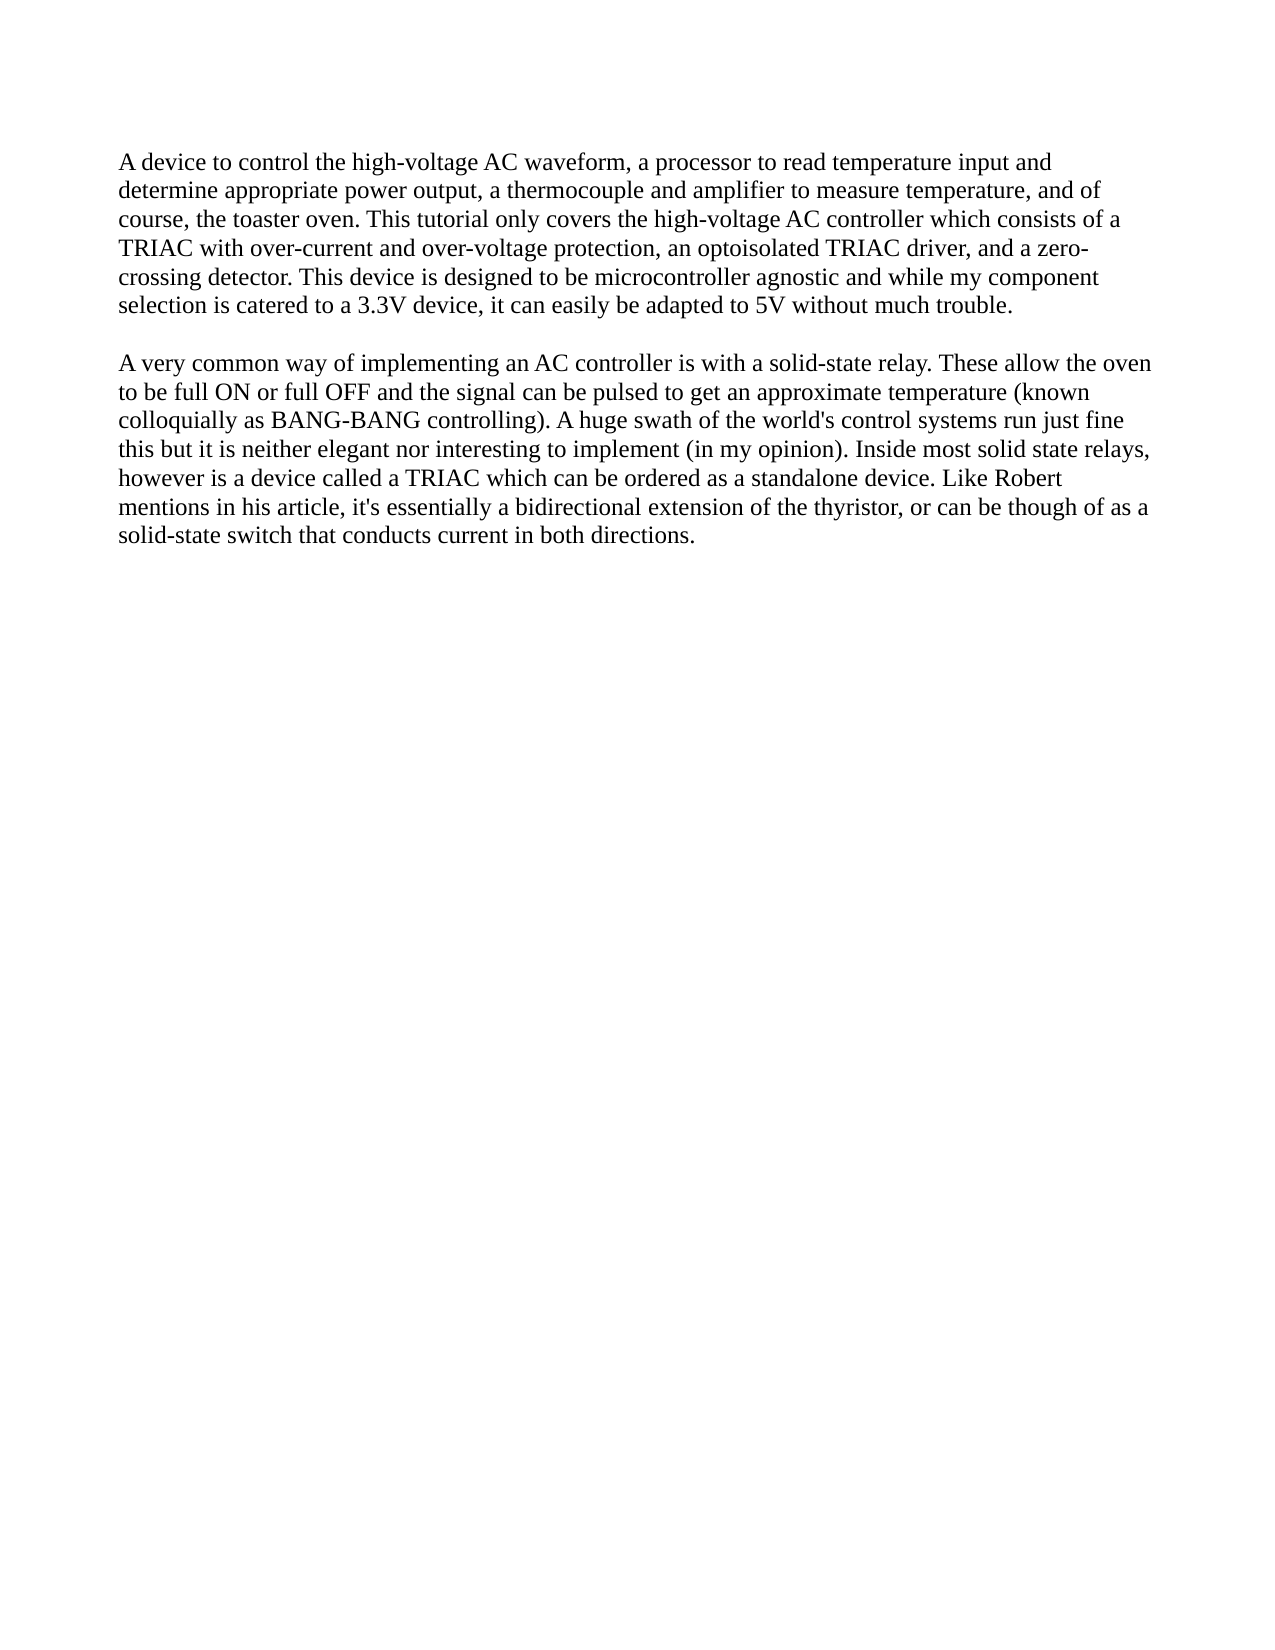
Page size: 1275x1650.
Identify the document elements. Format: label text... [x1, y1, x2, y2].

text A device to control the high-voltage AC waveform, a processor to read temperature input and determine appropriate power output, a thermocouple and amplifier to measure temperature, and of course, the toaster oven. This tutorial only covers the high-voltage AC controller which consists of a TRIAC with over-current and over-voltage protection, an optoisolated TRIAC driver, and a zero-crossing detector. This device is designed to be microcontroller agnostic and while my component selection is catered to a 3.3V device, it can easily be adapted to 5V without much trouble. [118, 147, 1157, 319]
text A very common way of implementing an AC controller is with a solid-state relay. These allow the oven to be full ON or full OFF and the signal can be pulsed to get an approximate temperature (known colloquially as BANG-BANG controlling). A huge swath of the world's control systems run just fine this but it is neither elegant nor interesting to implement (in my opinion). Inside most solid state relays, however is a device called a TRIAC which can be ordered as a standalone device. Like Robert mentions in his article, it's essentially a bidirectional extension of the thyristor, or can be though of as a solid-state switch that conducts current in both directions. [118, 348, 1157, 549]
